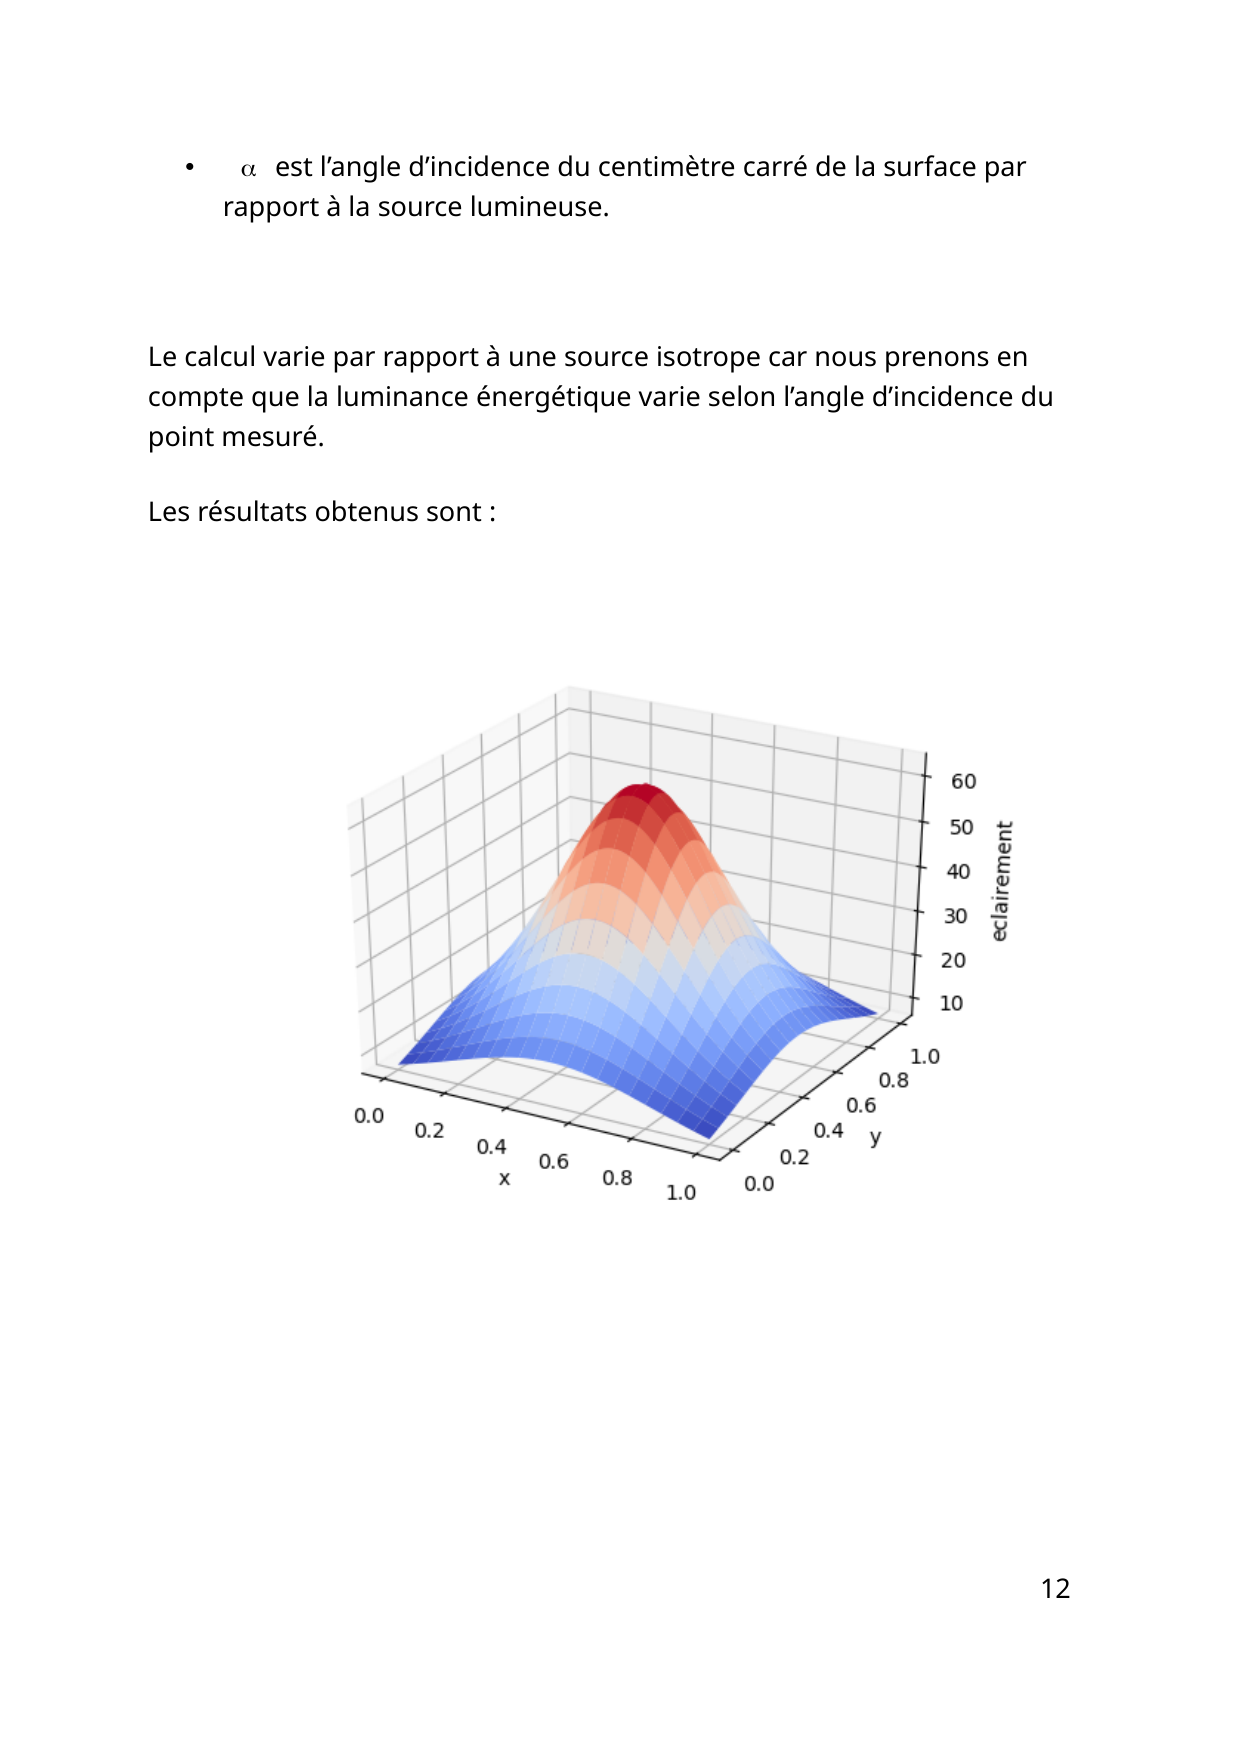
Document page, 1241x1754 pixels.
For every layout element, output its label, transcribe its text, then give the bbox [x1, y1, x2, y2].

text Les résultats obtenus sont : [148, 493, 1093, 529]
picture [147, 567, 1093, 1271]
list est l’angle d’incidence du centimètre carré de la surface par rapport à la source lumineuse. [185, 148, 1093, 224]
text Le calcul varie par rapport à une source isotrope car nous prenons en compte que la luminance énergétique varie selon l’angle d’incidence du point mesuré. [148, 338, 1093, 454]
